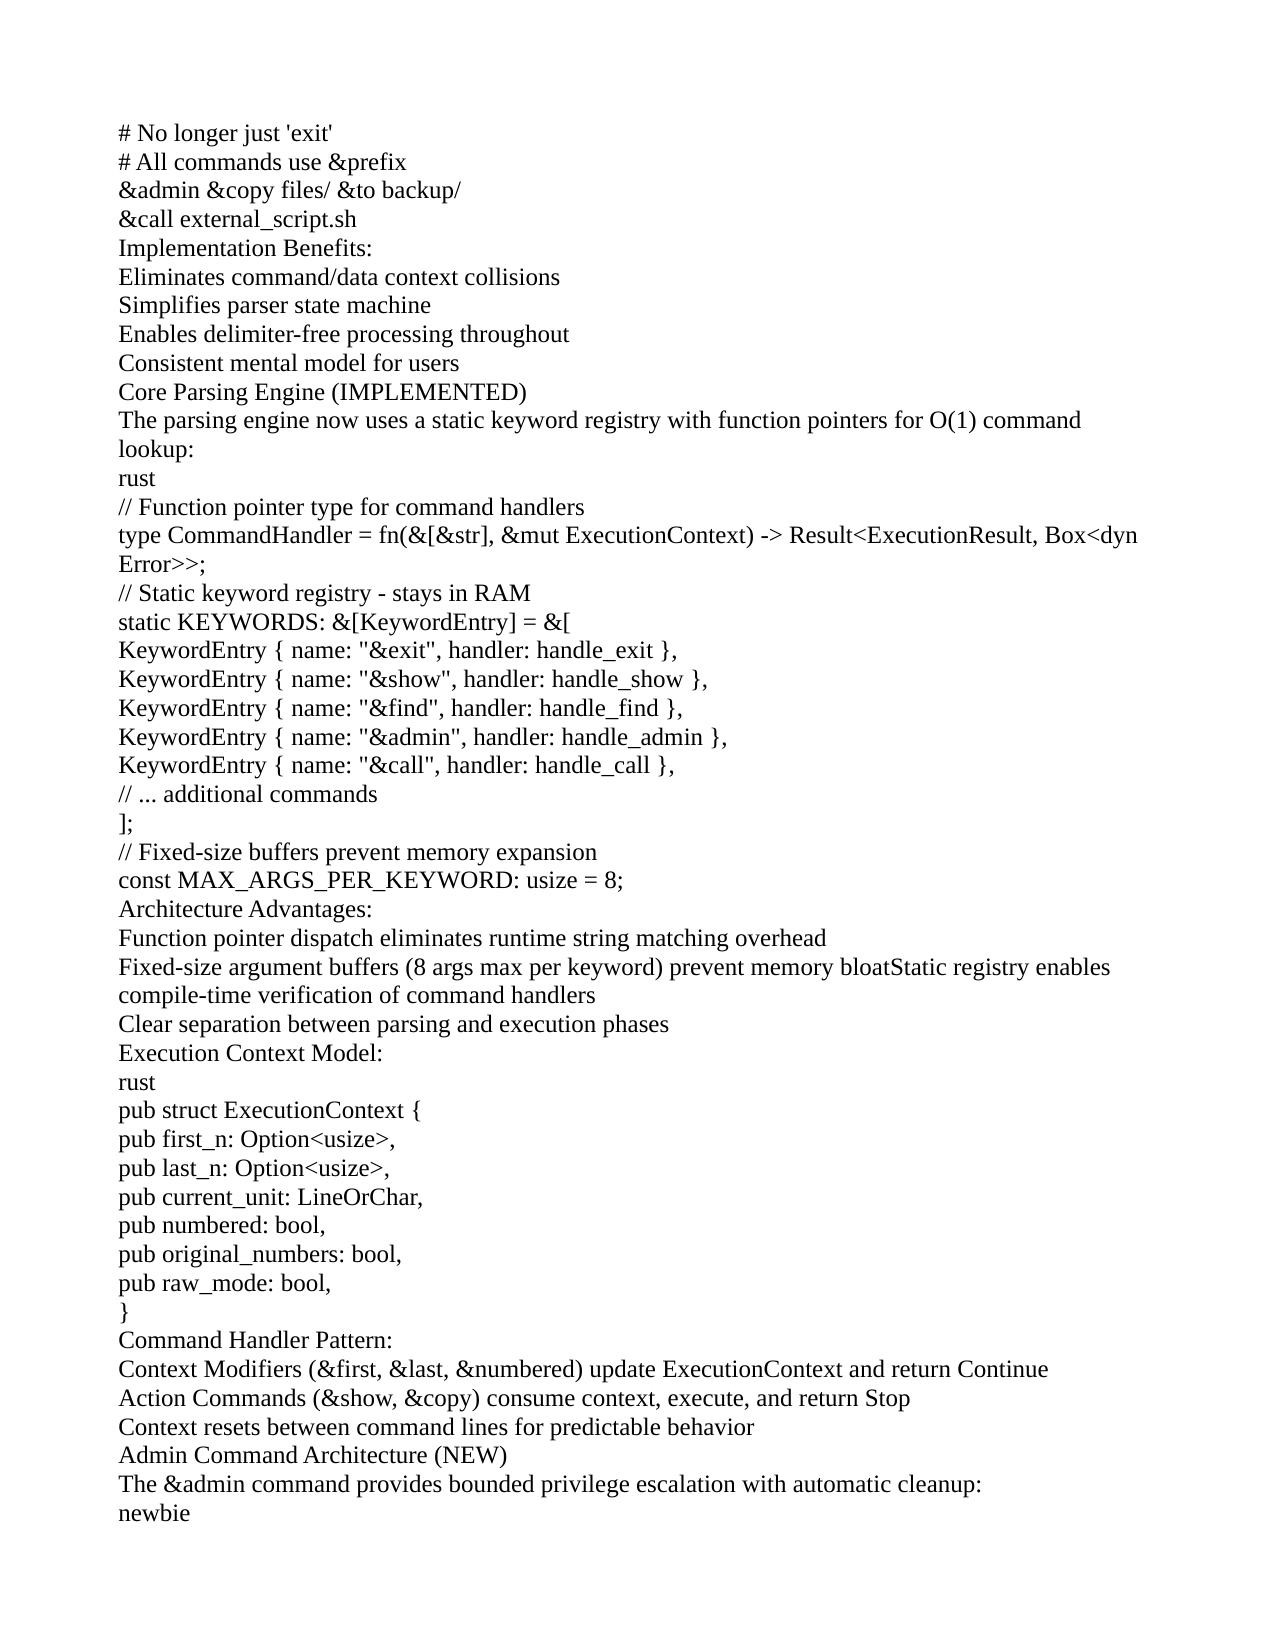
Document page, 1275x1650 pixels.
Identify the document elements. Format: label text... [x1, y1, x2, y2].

text The parsing engine now uses a static keyword registry with function pointers for O(1) command lookup: [118, 406, 1157, 463]
text const MAX_ARGS_PER_KEYWORD: usize = 8; [118, 866, 1157, 894]
text Command Handler Pattern: [118, 1326, 1157, 1354]
text Context Modifiers (&first, &last, &numbered) update ExecutionContext and return Continue [118, 1354, 1157, 1383]
text ]; [118, 808, 1157, 837]
text &call external_script.sh [118, 204, 1157, 233]
text &admin &copy files/ &to backup/ [118, 176, 1157, 204]
text pub struct ExecutionContext { [118, 1096, 1157, 1124]
text newbie [118, 1498, 1157, 1527]
text KeywordEntry { name: "&show", handler: handle_show }, [118, 664, 1157, 693]
text pub first_n: Option<usize>, [118, 1124, 1157, 1153]
text // ... additional commands [118, 779, 1157, 808]
text Implementation Benefits: [118, 233, 1157, 262]
text Function pointer dispatch eliminates runtime string matching overhead [118, 923, 1157, 952]
text Consistent mental model for users [118, 348, 1157, 377]
text Context resets between command lines for predictable behavior [118, 1412, 1157, 1441]
text Fixed-size argument buffers (8 args max per keyword) prevent memory bloatStatic registry enables compile-time verification of command handlers [118, 952, 1157, 1009]
text KeywordEntry { name: "&call", handler: handle_call }, [118, 751, 1157, 779]
text KeywordEntry { name: "&find", handler: handle_find }, [118, 693, 1157, 722]
text Core Parsing Engine (IMPLEMENTED) [118, 377, 1157, 406]
text pub last_n: Option<usize>, [118, 1153, 1157, 1182]
text Eliminates command/data context collisions [118, 262, 1157, 291]
text KeywordEntry { name: "&exit", handler: handle_exit }, [118, 636, 1157, 664]
text pub current_unit: LineOrChar, [118, 1182, 1157, 1211]
text Enables delimiter-free processing throughout [118, 319, 1157, 348]
text # No longer just 'exit' [118, 118, 1157, 147]
text The &admin command provides bounded privilege escalation with automatic cleanup: [118, 1469, 1157, 1498]
text Execution Context Model: [118, 1038, 1157, 1067]
text # All commands use &prefix [118, 147, 1157, 176]
text // Static keyword registry - stays in RAM [118, 578, 1157, 607]
text rust [118, 1067, 1157, 1096]
text // Function pointer type for command handlers [118, 492, 1157, 521]
text Architecture Advantages: [118, 894, 1157, 923]
text rust [118, 463, 1157, 492]
text pub original_numbers: bool, [118, 1239, 1157, 1268]
text } [118, 1297, 1157, 1326]
text static KEYWORDS: &[KeywordEntry] = &[ [118, 607, 1157, 636]
text KeywordEntry { name: "&admin", handler: handle_admin }, [118, 722, 1157, 751]
text pub numbered: bool, [118, 1211, 1157, 1239]
text Admin Command Architecture (NEW) [118, 1441, 1157, 1469]
text Action Commands (&show, &copy) consume context, execute, and return Stop [118, 1383, 1157, 1412]
text Clear separation between parsing and execution phases [118, 1009, 1157, 1038]
text // Fixed-size buffers prevent memory expansion [118, 837, 1157, 866]
text type CommandHandler = fn(&[&str], &mut ExecutionContext) -> Result<ExecutionResult, Box<dyn Error>>; [118, 521, 1157, 578]
text pub raw_mode: bool, [118, 1268, 1157, 1297]
text Simplifies parser state machine [118, 291, 1157, 319]
